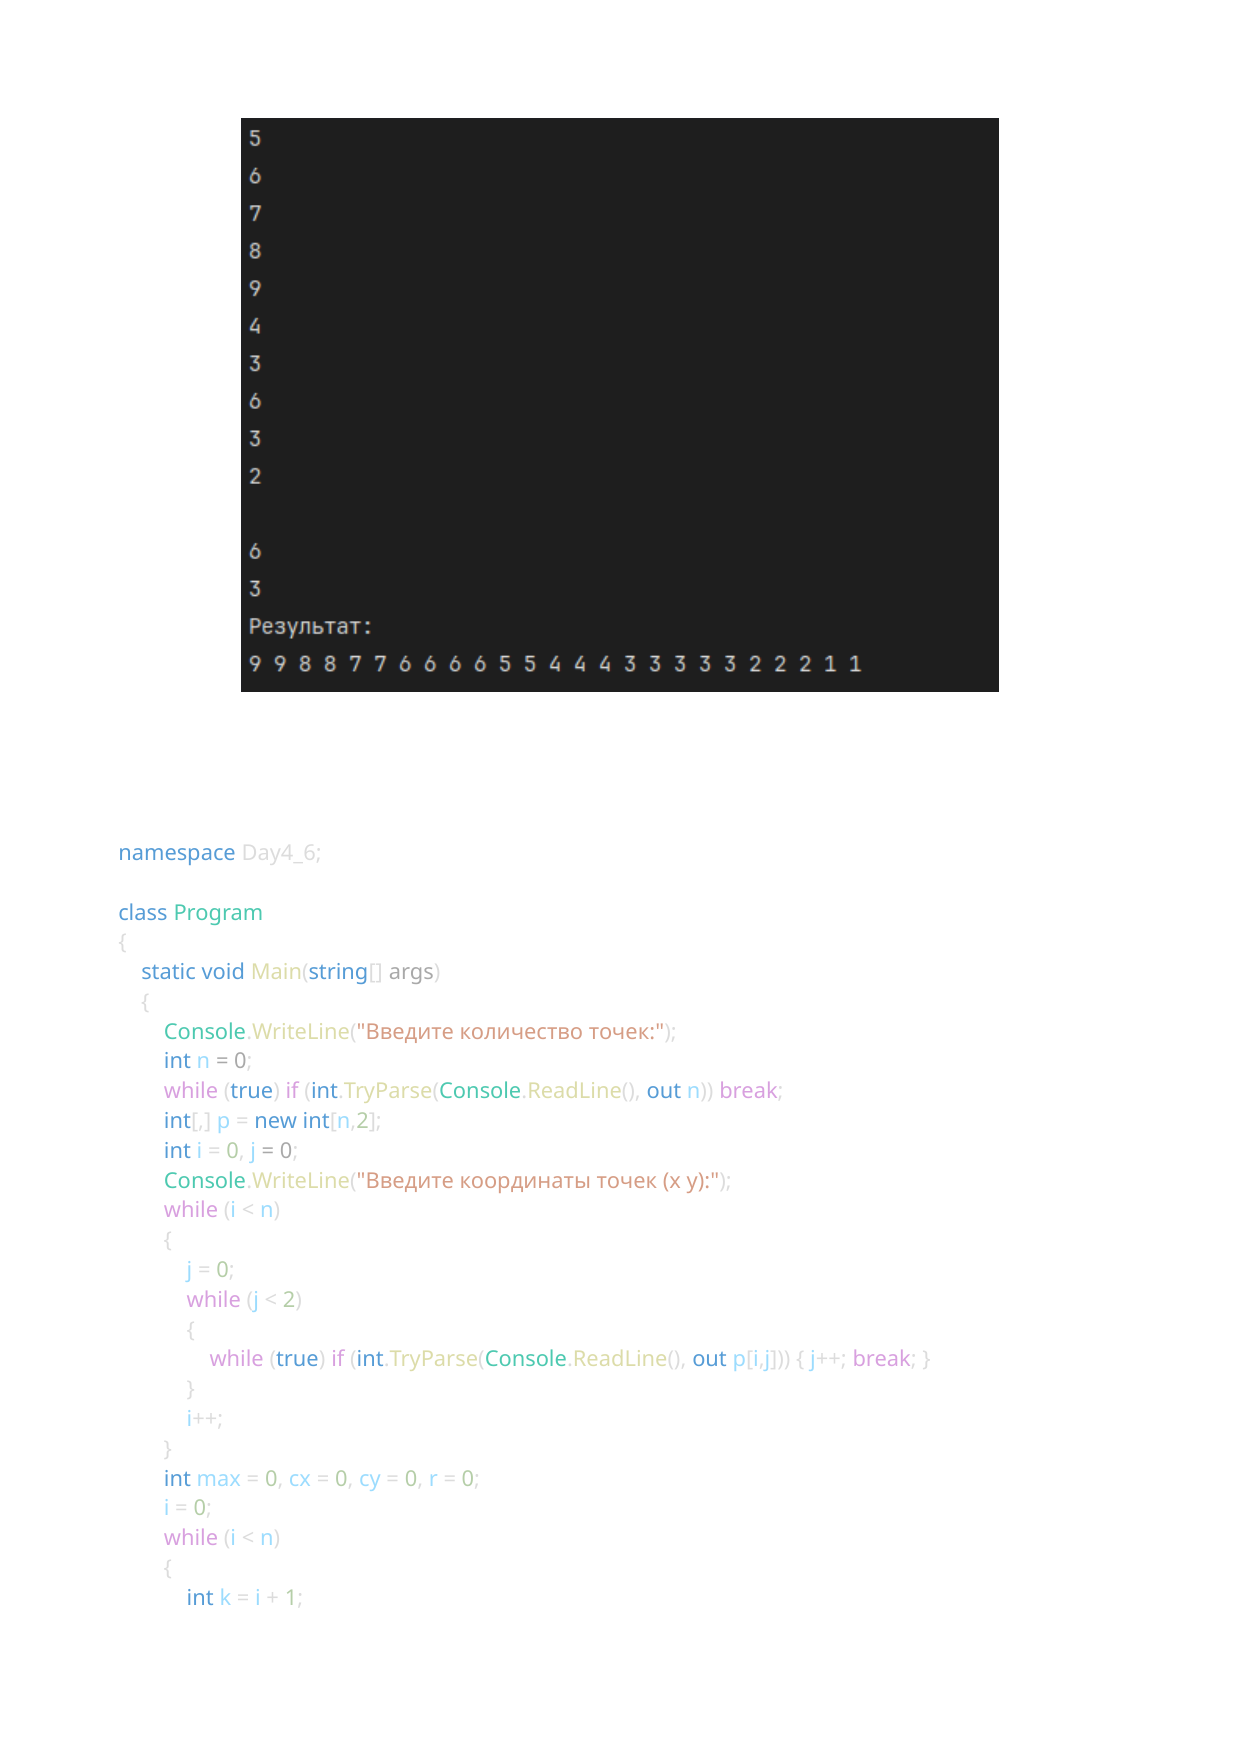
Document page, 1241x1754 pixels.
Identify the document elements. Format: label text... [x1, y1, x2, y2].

picture [241, 118, 999, 692]
text namespace Day4_6; class Program { static void Main(string[] args) { Console.WriteLine("Введите количество точек:"); int n = 0; while (true) if (int.TryParse(Console.ReadLine(), out n)) break; int[,] p = new int[n,2]; int i = 0, j = 0; Console.WriteLine("Введите координаты точек (x y):"); while (i < n) { j = 0; while (j < 2) { while (true) if (int.TryParse(Console.ReadLine(), out p[i,j])) { j++; break; } } i++; } int max = 0, cx = 0, cy = 0, r = 0; i = 0; while (i < n) { int k = i + 1; [118, 118, 1122, 1611]
